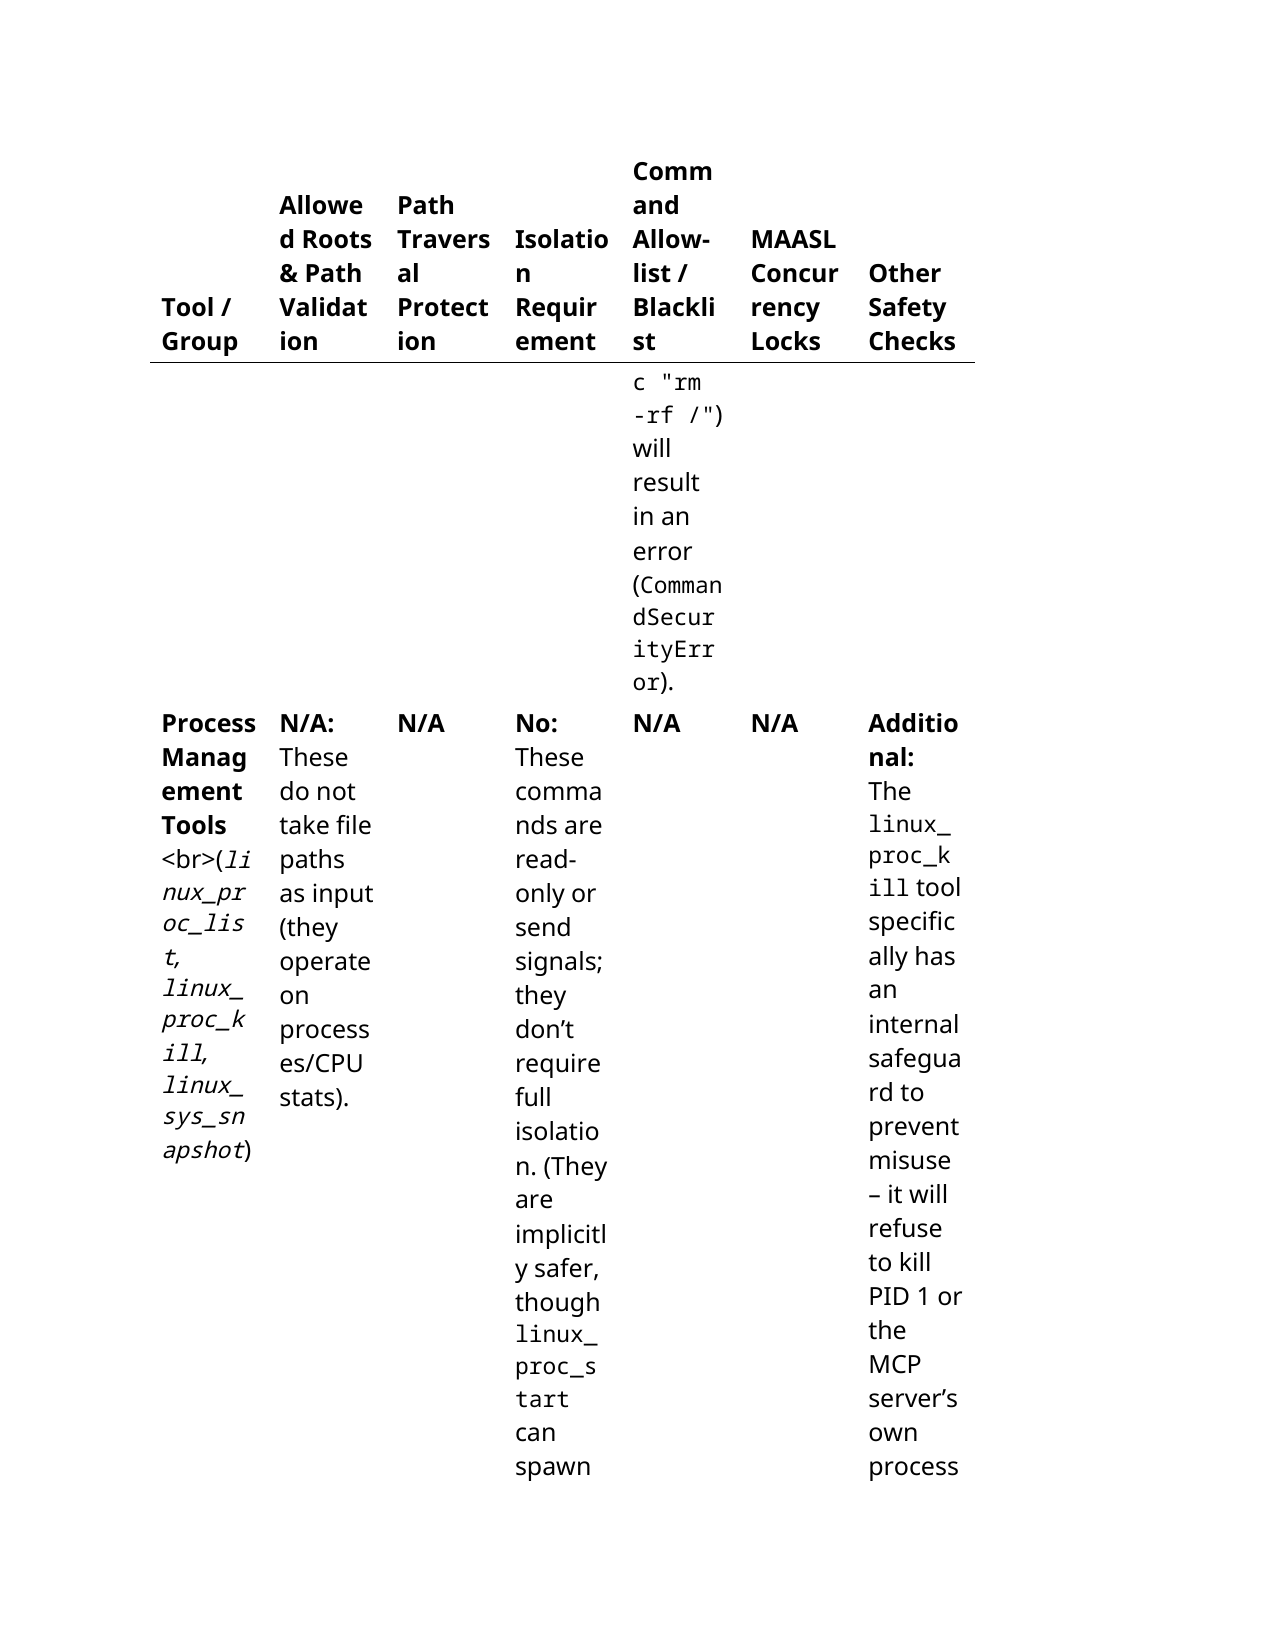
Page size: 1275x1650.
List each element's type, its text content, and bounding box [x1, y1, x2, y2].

table_cell N/A [739, 702, 857, 1483]
table_cell No: These commands are read-only or send signals; they don’t require full isolation. (They are implicitly safer, though linux_proc_start can spawn [504, 702, 621, 1483]
table_cell [857, 363, 975, 702]
table_header Other Safety Checks [857, 150, 975, 362]
table_cell Additional: The linux_proc_kill tool specifically has an internal safeguard to prevent misuse – it will refuse to kill PID 1 or the MCP server’s own process [857, 702, 975, 1483]
table_cell N/A [386, 702, 503, 1483]
table_cell [739, 363, 857, 702]
table_header Path Traversal Protection [386, 150, 503, 362]
table_cell N/A: These do not take file paths as input (they operate on processes/CPU stats). [268, 702, 386, 1483]
table_cell [268, 363, 386, 702]
table_header Allowed Roots & Path Validation [268, 150, 386, 362]
table_cell N/A [621, 702, 739, 1483]
table_cell -c "rm -rf /") will result in an error (CommandSecurityError). [621, 363, 739, 702]
table_cell [504, 363, 621, 702]
table_header MAASL Concurrency Locks [739, 150, 857, 362]
table_cell [386, 363, 503, 702]
table_header Tool / Group [150, 150, 268, 362]
table_header Isolation Requirement [504, 150, 621, 362]
table_cell Process Management Tools <br>(linux_proc_list, linux_proc_kill, linux_sys_snapshot) [150, 702, 268, 1483]
table_header Command Allow-list / Blacklist [621, 150, 739, 362]
table_cell [150, 363, 268, 702]
